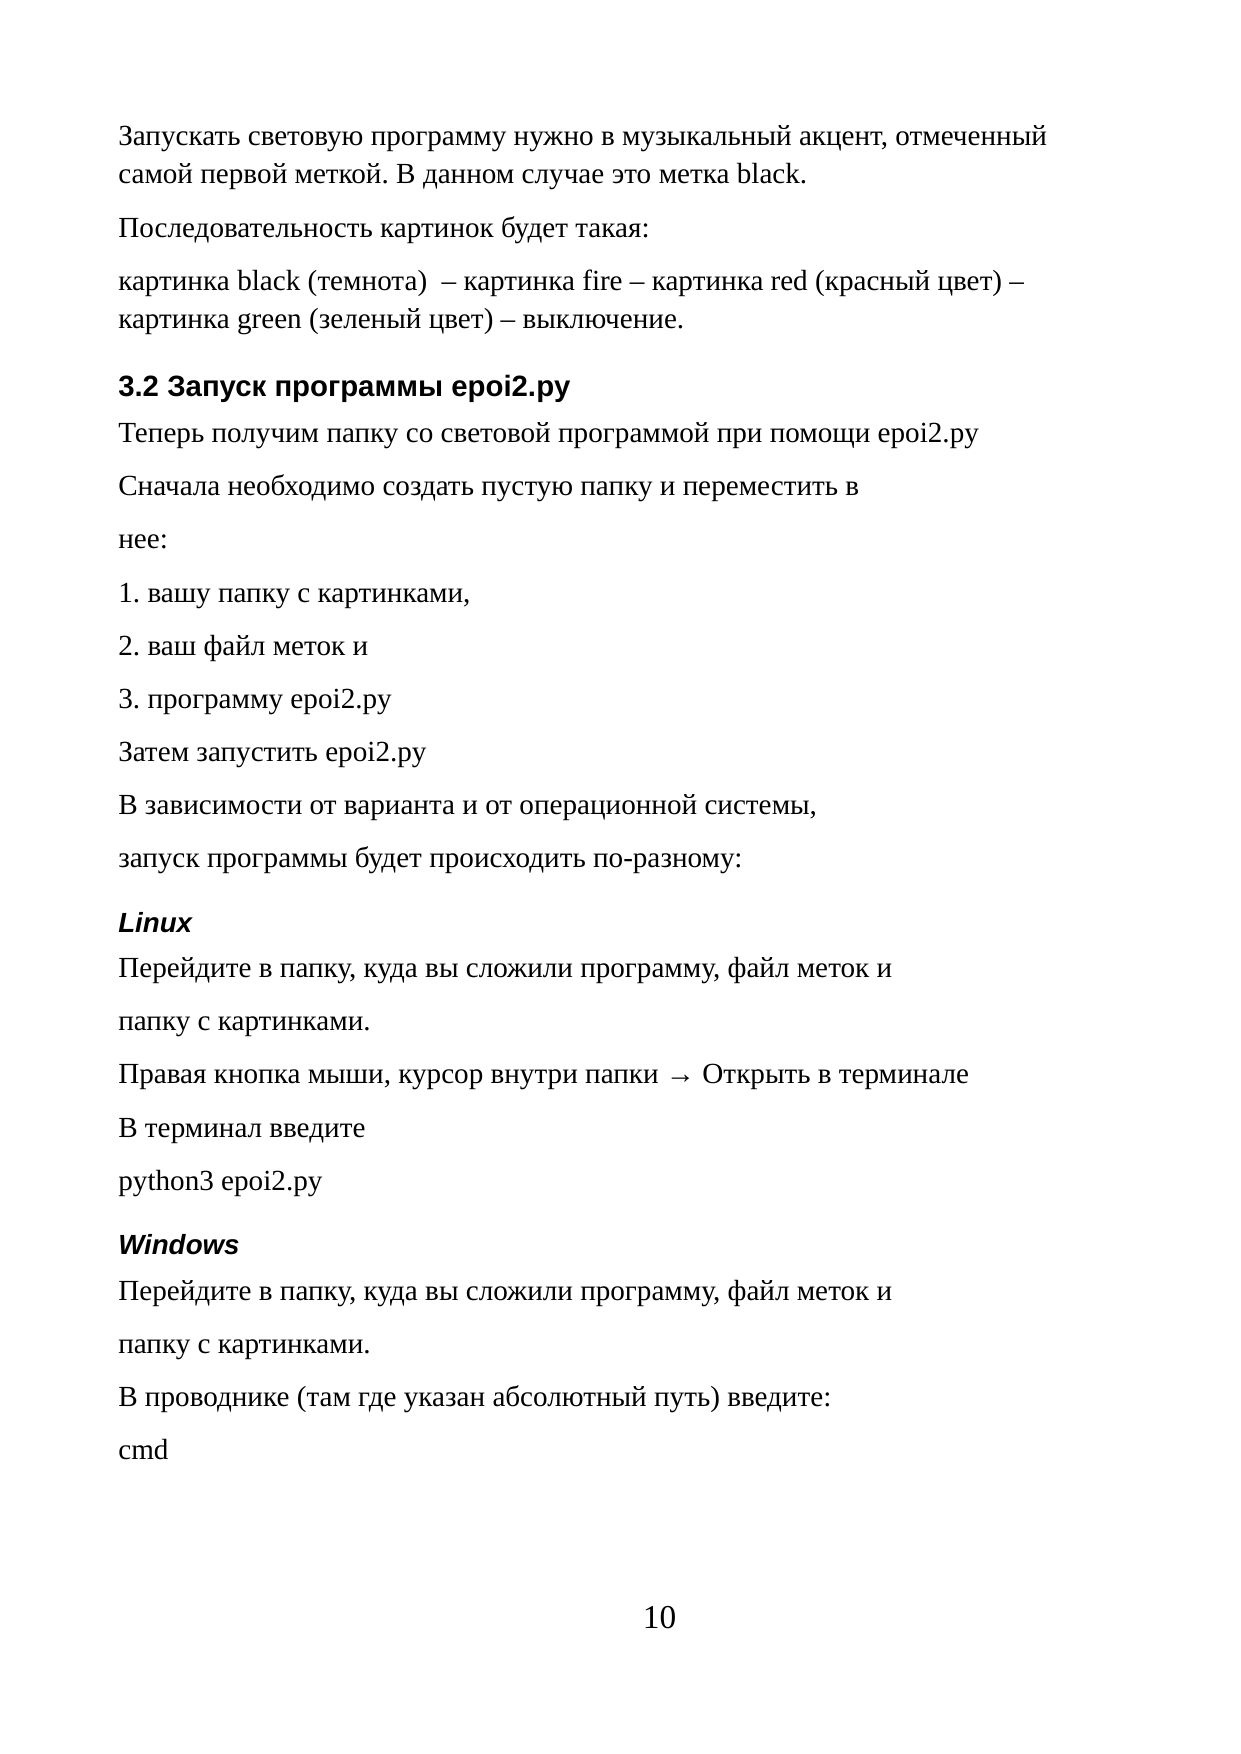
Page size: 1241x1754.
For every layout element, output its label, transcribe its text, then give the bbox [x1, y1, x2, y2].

text 1. вашу папку с картинками, [118, 575, 1122, 608]
text Теперь получим папку со световой программой при помощи epoi2.py [118, 415, 1122, 449]
text 2. ваш файл меток и [118, 628, 1122, 661]
text Затем запустить epoi2.py [118, 734, 1122, 768]
text нее: [118, 522, 1122, 555]
subtitle 3.2 Запуск программы epoi2.py [118, 369, 1122, 403]
text Запускать световую программу нужно в музыкальный акцент, отмеченный самой первой меткой. В данном случае это метка black. [118, 118, 1122, 190]
text 3. программу epoi2.py [118, 681, 1122, 714]
text Сначала необходимо создать пустую папку и переместить в [118, 468, 1122, 502]
subtitle Linux [118, 906, 1122, 938]
text Правая кнопка мыши, курсор внутри папки → Открыть в терминале [118, 1057, 1122, 1090]
text python3 epoi2.py [118, 1163, 1122, 1196]
text папку с картинками. [118, 1003, 1122, 1037]
text В проводнике (там где указан абсолютный путь) введите: [118, 1379, 1122, 1413]
text Последовательность картинок будет такая: [118, 210, 1122, 243]
subtitle Windows [118, 1228, 1122, 1260]
text запуск программы будет происходить по-разному: [118, 840, 1122, 874]
text Перейдите в папку, куда вы сложили программу, файл меток и [118, 950, 1122, 984]
text папку с картинками. [118, 1326, 1122, 1359]
text Перейдите в папку, куда вы сложили программу, файл меток и [118, 1273, 1122, 1306]
text В зависимости от варианта и от операционной системы, [118, 787, 1122, 821]
text картинка black (темнота) – картинка fire – картинка red (красный цвет) – картинка green (зеленый цвет) – выключение. [118, 263, 1122, 335]
text cmd [118, 1432, 1122, 1466]
text В терминал введите [118, 1110, 1122, 1143]
